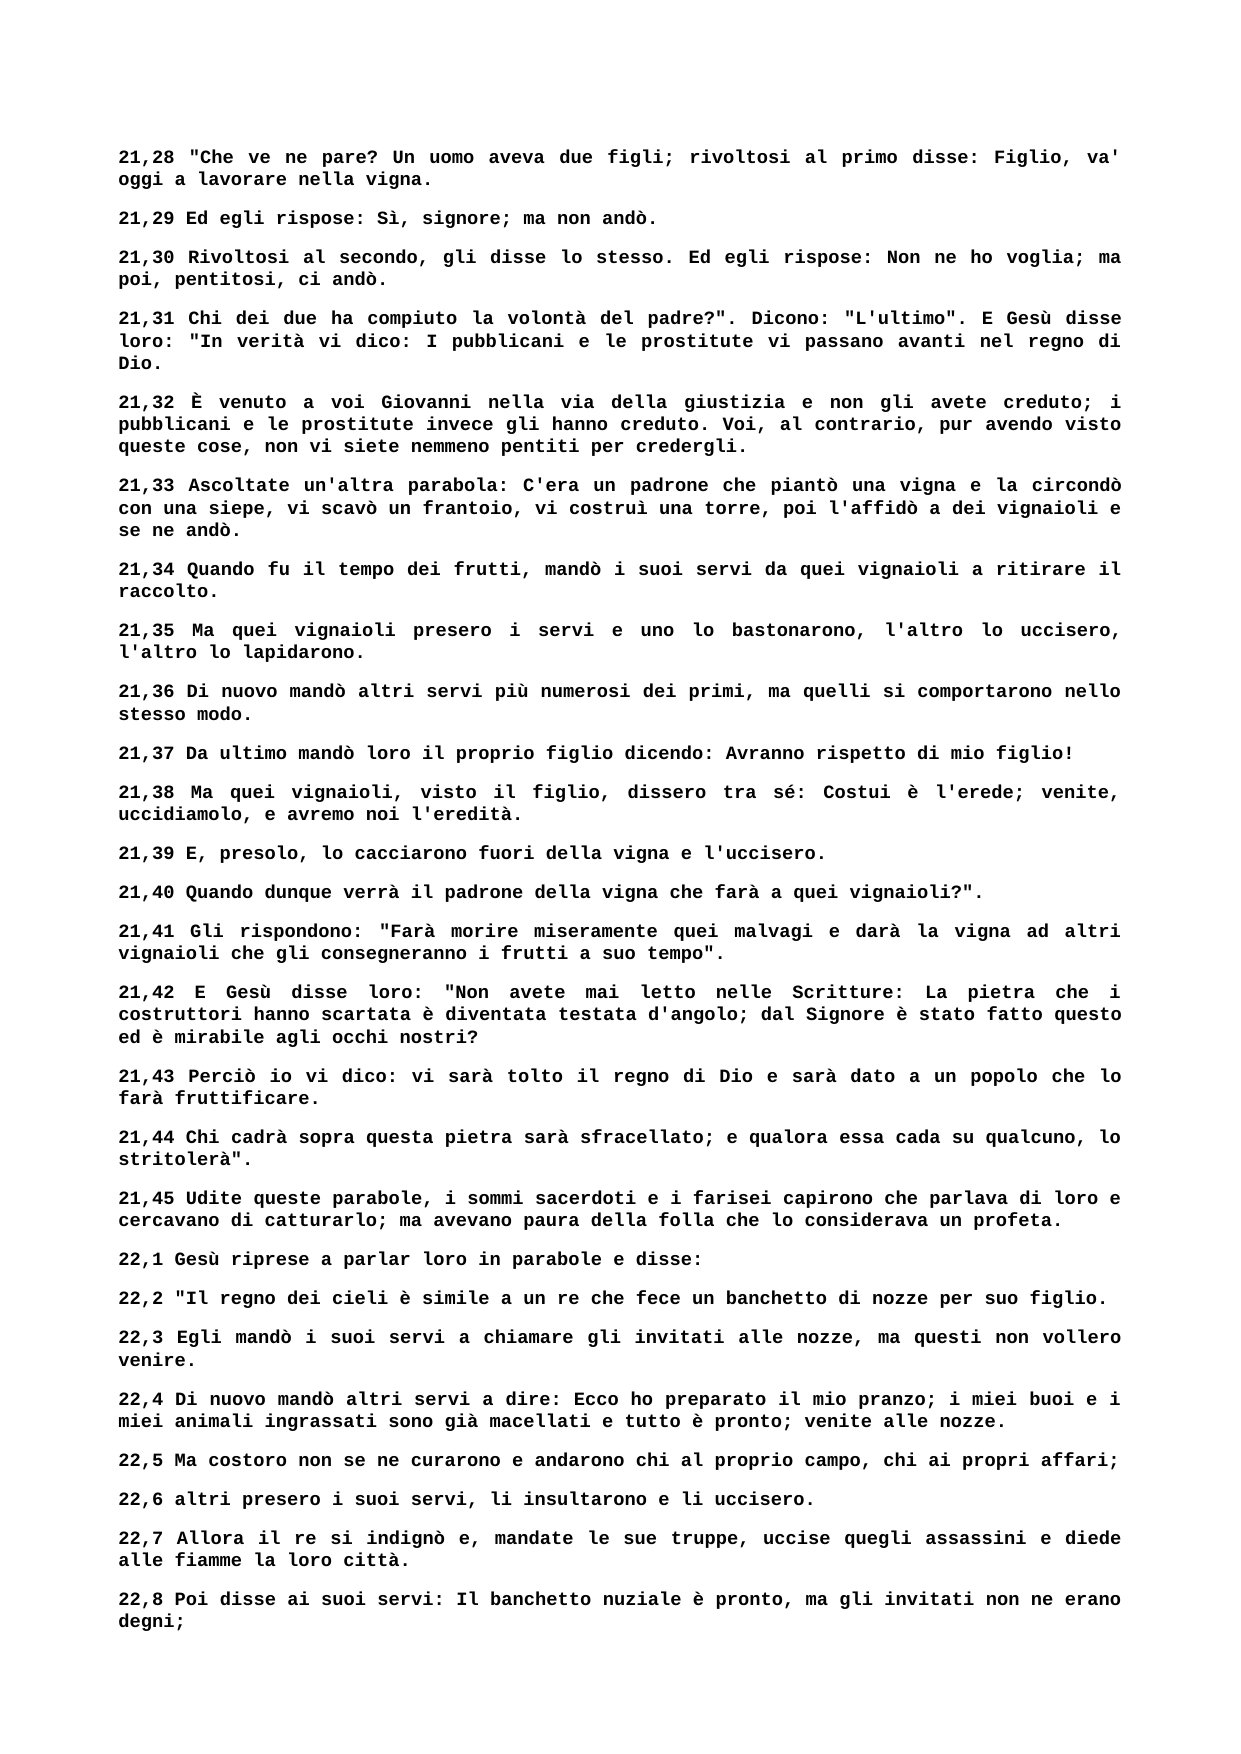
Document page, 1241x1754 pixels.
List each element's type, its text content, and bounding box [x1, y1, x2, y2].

text 21,33 Ascoltate un'altra parabola: C'era un padrone che piantò una vigna e la circondò con una siepe, vi scavò un frantoio, vi costruì una torre, poi l'affidò a dei vignaioli e se ne andò. [118, 476, 1122, 542]
text 21,44 Chi cadrà sopra questa pietra sarà sfracellato; e qualora essa cada su qualcuno, lo stritolerà". [118, 1128, 1122, 1171]
text 21,36 Di nuovo mandò altri servi più numerosi dei primi, ma quelli si comportarono nello stesso modo. [118, 682, 1122, 726]
text 21,41 Gli rispondono: "Farà morire miseramente quei malvagi e darà la vigna ad altri vignaioli che gli consegneranno i frutti a suo tempo". [118, 922, 1122, 965]
text 22,6 altri presero i suoi servi, li insultarono e li uccisero. [118, 1489, 1122, 1511]
text 21,42 E Gesù disse loro: "Non avete mai letto nelle Scritture: La pietra che i costruttori hanno scartata è diventata testata d'angolo; dal Signore è stato fatto questo ed è mirabile agli occhi nostri? [118, 983, 1122, 1049]
text 21,40 Quando dunque verrà il padrone della vigna che farà a quei vignaioli?". [118, 883, 1122, 904]
text 21,39 E, presolo, lo cacciarono fuori della vigna e l'uccisero. [118, 844, 1122, 865]
text 22,3 Egli mandò i suoi servi a chiamare gli invitati alle nozze, ma questi non vollero venire. [118, 1328, 1122, 1372]
text 22,8 Poi disse ai suoi servi: Il banchetto nuziale è pronto, ma gli invitati non ne erano degni; [118, 1590, 1122, 1633]
text 21,34 Quando fu il tempo dei frutti, mandò i suoi servi da quei vignaioli a ritirare il raccolto. [118, 560, 1122, 603]
text 21,30 Rivoltosi al secondo, gli disse lo stesso. Ed egli rispose: Non ne ho voglia; ma poi, pentitosi, ci andò. [118, 248, 1122, 291]
text 21,45 Udite queste parabole, i sommi sacerdoti e i farisei capirono che parlava di loro e cercavano di catturarlo; ma avevano paura della folla che lo considerava un profeta. [118, 1189, 1122, 1232]
text 21,43 Perciò io vi dico: vi sarà tolto il regno di Dio e sarà dato a un popolo che lo farà fruttificare. [118, 1066, 1122, 1110]
text 21,28 "Che ve ne pare? Un uomo aveva due figli; rivoltosi al primo disse: Figlio, va' oggi a lavorare nella vigna. [118, 148, 1122, 191]
text 22,5 Ma costoro non se ne curarono e andarono chi al proprio campo, chi ai propri affari; [118, 1451, 1122, 1472]
text 21,32 È venuto a voi Giovanni nella via della giustizia e non gli avete creduto; i pubblicani e le prostitute invece gli hanno creduto. Voi, al contrario, pur avendo visto queste cose, non vi siete nemmeno pentiti per credergli. [118, 393, 1122, 458]
text 22,4 Di nuovo mandò altri servi a dire: Ecco ho preparato il mio pranzo; i miei buoi e i miei animali ingrassati sono già macellati e tutto è pronto; venite alle nozze. [118, 1389, 1122, 1433]
text 22,1 Gesù riprese a parlar loro in parabole e disse: [118, 1250, 1122, 1271]
text 21,37 Da ultimo mandò loro il proprio figlio dicendo: Avranno rispetto di mio figlio! [118, 743, 1122, 765]
text 21,31 Chi dei due ha compiuto la volontà del padre?". Dicono: "L'ultimo". E Gesù disse loro: "In verità vi dico: I pubblicani e le prostitute vi passano avanti nel regno di Dio. [118, 309, 1122, 375]
text 21,35 Ma quei vignaioli presero i servi e uno lo bastonarono, l'altro lo uccisero, l'altro lo lapidarono. [118, 621, 1122, 664]
text 22,2 "Il regno dei cieli è simile a un re che fece un banchetto di nozze per suo figlio. [118, 1289, 1122, 1310]
text 22,7 Allora il re si indignò e, mandate le sue truppe, uccise quegli assassini e diede alle fiamme la loro città. [118, 1528, 1122, 1572]
text 21,38 Ma quei vignaioli, visto il figlio, dissero tra sé: Costui è l'erede; venite, uccidiamolo, e avremo noi l'eredità. [118, 782, 1122, 826]
text 21,29 Ed egli rispose: Sì, signore; ma non andò. [118, 209, 1122, 230]
